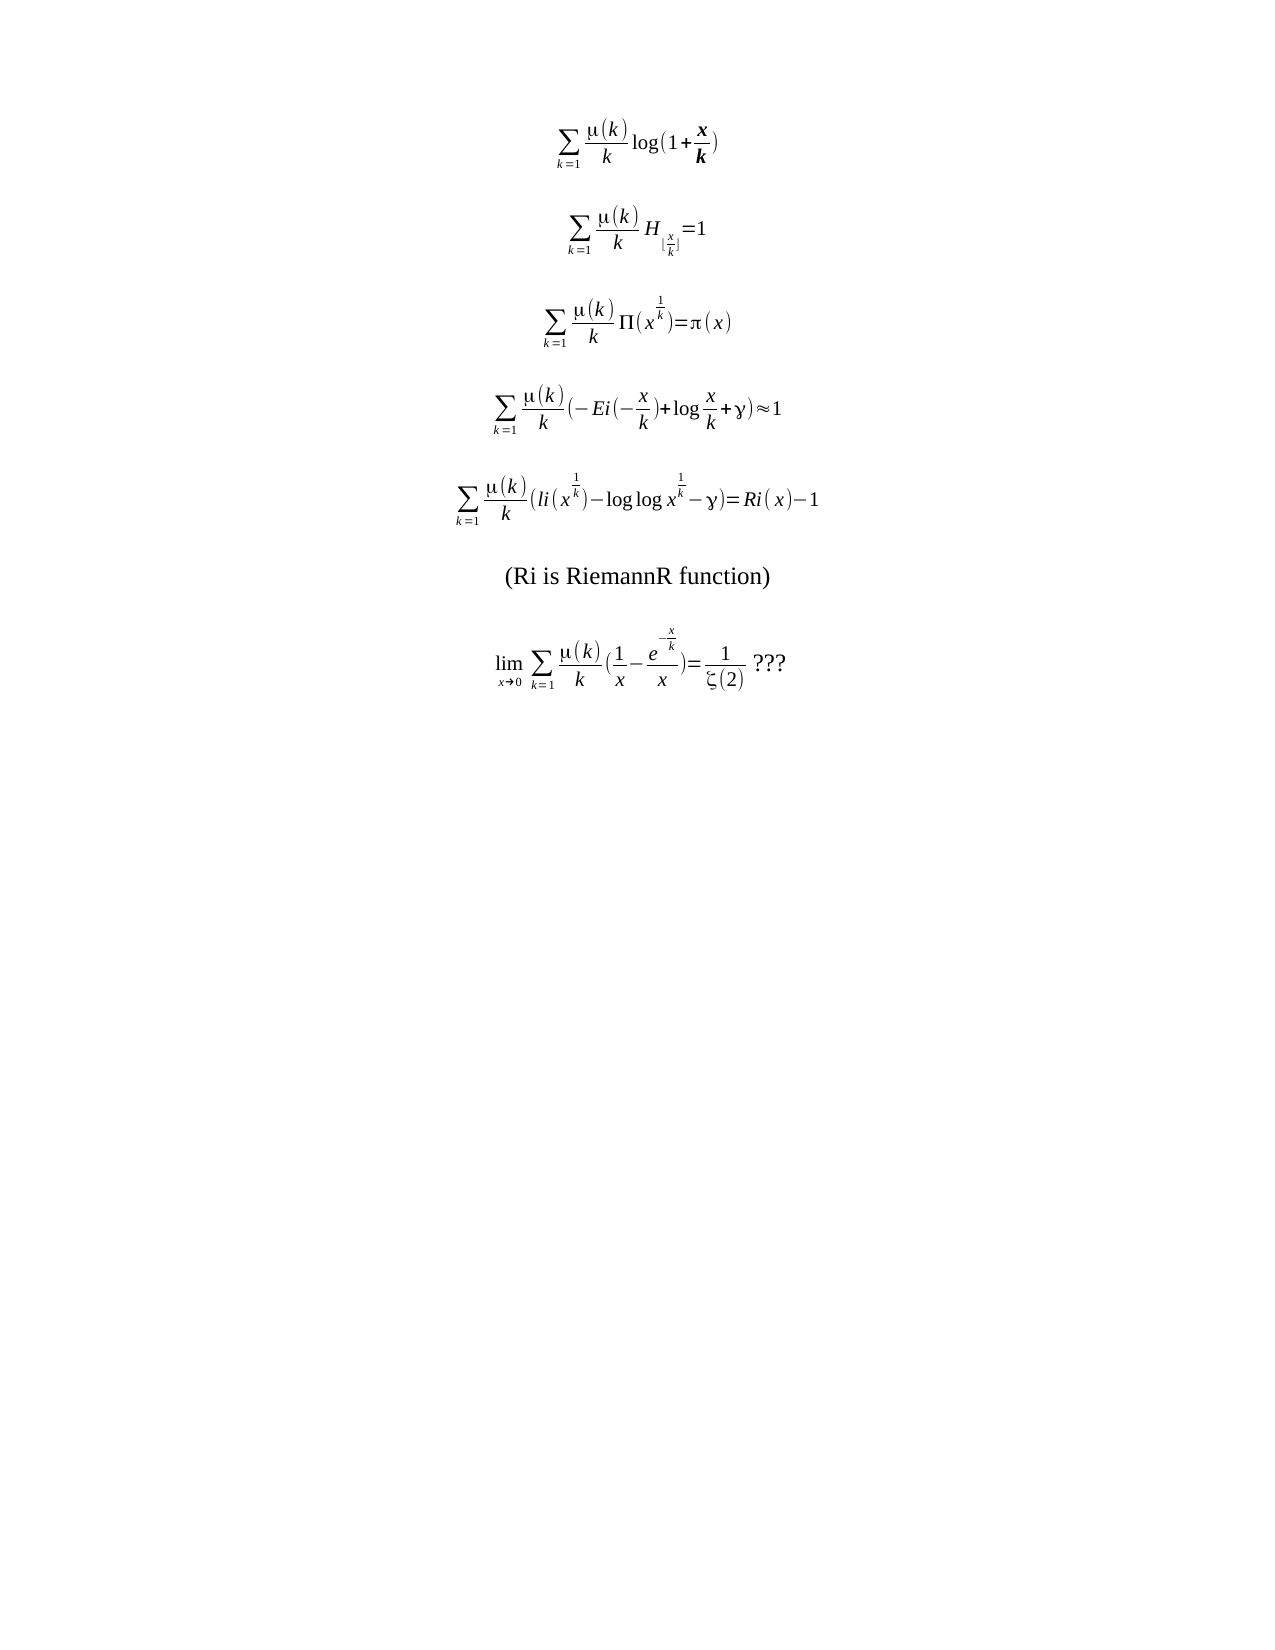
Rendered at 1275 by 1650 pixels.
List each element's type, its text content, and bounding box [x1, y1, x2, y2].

text ??? [118, 624, 1157, 693]
text (Ri is RiemannR function) [118, 561, 1157, 590]
